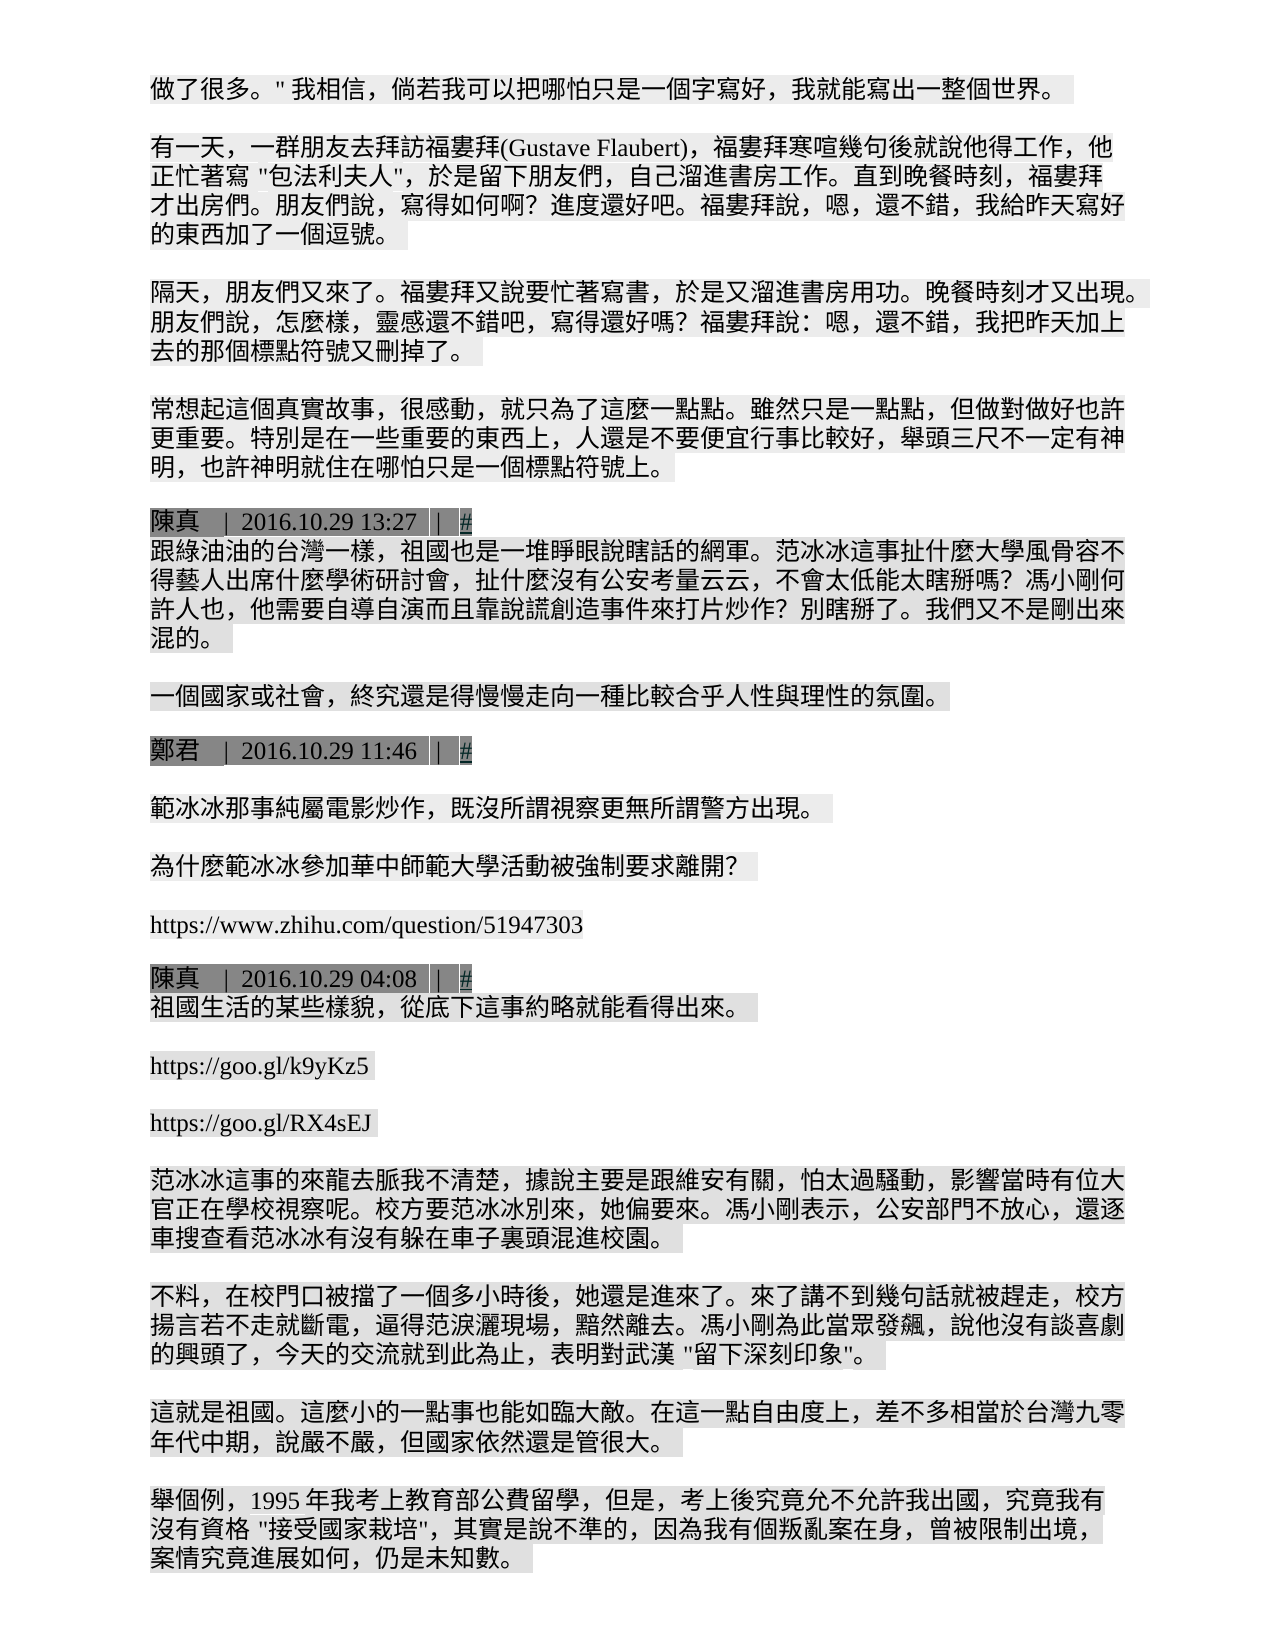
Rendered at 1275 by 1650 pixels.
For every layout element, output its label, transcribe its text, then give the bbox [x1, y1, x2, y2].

text 鄭君 | 2016.10.29 11:46 | # [150, 736, 1125, 766]
text 祖國生活的某些樣貌，從底下這事約略就能看得出來。 https://goo.gl/k9yKz5 https://goo.gl/RX4sEJ 范冰冰這事的來龍去脈我不清楚，據說主要是跟維安有關，怕太過騷動，影響當時有位大官正在學校視察呢。校方要范冰冰別來，她偏要來。馮小剛表示，公安部門不放心，還逐車搜查看范冰冰有沒有躲在車子裏頭混進校園。 不料，在校門口被擋了一個多小時後，她還是進來了。來了講不到幾句話就被趕走，校方揚言若不走就斷電，逼得范淚灑現場，黯然離去。馮小剛為此當眾發飆，說他沒有談喜劇的興頭了，今天的交流就到此為止，表明對武漢 "留下深刻印象"。 這就是祖國。這麼小的一點事也能如臨大敵。在這一點自由度上，差不多相當於台灣九零年代中期，說嚴不嚴，但國家依然還是管很大。 舉個例，1995年我考上教育部公費留學，但是，考上後究竟允不允許我出國，究竟我有沒有資格 "接受國家栽培"，其實是說不準的，因為我有個叛亂案在身，曾被限制出境，案情究竟進展如何，仍是未知數。 考上教育部公費留學後，得接受幾天的思想與禮儀訓練，以免出國在外言行不端，影響國家形象。我跟教育部說，我臨床工作很忙，抽不出三天假，能不能讓我免了這些訓練。教育部回覆說，敢不來參加訓練者，公費資格取消。 我之所以不想參加，一來是因為這類官方制式活動必然很低級而無聊，例如教你怎麼吃西餐的正確禮儀。我在英國待了十年，至今還是學不會什麼禮儀，同時也不想學。我吃東西，手腳並用，而且能用嘴巴咬就大塊大塊直接咬，從不需要什麼刀叉；至於什麼哪一手持刀，哪一手持叉，刀叉各自放在桌面的哪一邊，我至今搞不清楚。至於更進階的英式禮儀就更荒唐了，什麼攪拌咖啡要先順時鐘三圈，逆時鐘五圈，而且還要翹起小拇指才算標準動作。我真不知道學那些東西幹啥。 二來，這類活動肯定會有大官蒞臨指導。我覺得，一個成年人，都念到大學畢業了，還需要大官來蒞臨指導什麼呢？這樣不會太沒出息嗎？ 為了怕被取消公費，我還是被迫去參加兩天一夜的訓練，但最後大官出場的高潮戲，我就打定主意不出席。那一天，是連戰 "蒞臨指導"，他那時候的身份好像是副總統吧。他不但蒞臨指導，而且教育部還要求準留學生們必須準備各項才藝 (例如樂器演奏等等)，上台表演給連戰欣賞。這就更低級了。一個讀書人表演才藝給大官欣賞？當我們是宮廷妃子嗎？ 我於是決定，不管你怎麼威脅要取消我的公費留學資格，我不出席就是不出席。我若出席了，那我往後還能見人嗎？我去表演才藝給大官欣賞？我若幹出這種事，以後寫文章，人們還信得過我嗎？我往後還好意思在文字言語上飛揚嗎？ 我不但沒出席，還立即寫了篇文章登在報紙上，批評此事之可恥，一個國家不應該用培養黨國奴才的心態來糟蹋讀書人。讀書人應該頂天立地唯真理是問，而不是窩囊地幹這樣一些沒出息的事。我的文章引起了一些風波，據說報上還繪聲繪影地說我當場拒絕和連戰握手。這是胡扯，我根本連出席也沒出席，哪來機會握手？我並不討厭連戰個人，我只是沒法同他當時的身份與角色站到同一邊上。 嚴格說來，我並不敵視國家，而且說不定，我還自認為是個愛(中)國者呢。我希望中國良善，富足，壯大，有益於世人，而非危害世人。這算不算是個愛國者？我堵爛的不是國家本身，而只是堵爛一種眾人視為理所當然的臣服，臣服於體制與黨國底下，窩窩囊囊的，甚至竟然還要表演什麼才藝給黨的領導人欣賞，這太窩囊了。不覺得窩囊的大可自己去幹，但不要強迫每個人都非得如此不可。我總該有這麼一點不當小丑的自由吧？ 我很不喜歡西式民主，但也總覺得，中式民主在某些地方也別做得太過火，特別是在思想與知識這一點上。我相信，一個人的命，跟他的字、他的思想理當是一體的。真理既是如何，便該如何。一個人說了什麼，他的一條命就理當配得上那些話語。我既揚言要在山裏行走，就不可能匍匐前進。從小在課業書本上，我常引用一句胡適的話："曾經是山裏的小孩，便永遠是山裏的小孩，他很難學會匍匐前進。" [150, 993, 1125, 1573]
text 陳真 | 2016.10.29 13:27 | # [150, 507, 1125, 537]
text 陳真 | 2016.10.29 04:08 | # [150, 964, 1125, 993]
text 範冰冰那事純屬電影炒作，既沒所謂視察更無所謂警方出現。 為什麽範冰冰參加華中師範大學活動被強制要求離開？ https://www.zhihu.com/question/51947303 [150, 766, 1125, 939]
text 跟綠油油的台灣一樣，祖國也是一堆睜眼說瞎話的網軍。范冰冰這事扯什麼大學風骨容不得藝人出席什麼學術研討會，扯什麼沒有公安考量云云，不會太低能太瞎掰嗎？馮小剛何許人也，他需要自導自演而且靠說謊創造事件來打片炒作？別瞎掰了。我們又不是剛出來混的。 一個國家或社會，終究還是得慢慢走向一種比較合乎人性與理性的氛圍。 [150, 537, 1125, 711]
text 我刪掉了一堆匿名八卦。一個人，如果連自己是誰都不願意讓人家知道，那麼，不管他講些什麼，基本上根本不值得一顧。這些事講過 N 遍了，別逼我再多講一遍。 網路上幾乎全是這類匿名言論，毫無意義。很難想像怎麼會有人願意浪費寶貴時間去閱讀這樣一些完全沒有任何意義並且絕對有害的東西。網路在華人社會基本上有百害無一利，因為它始終無法形成一種具有正面意義的言論媒介，它只是讓人性之至惡更加發揚光大，任意散播任何謠言，或任意瞎掰任意信口開河而不需要負起任何責任。企求華人在四下無人處依然能正直行事，我看比慧星毀滅地球的機率還要低得多。 最近讀到應該是蘇格拉底的一段話吧，頗有啟發，老實說，我還蠻感動。很湊巧的是，周星馳也講過類似的話。周星馳說，他拍戲常惹人厭，因為他總希望可以再更好一點點，哪怕只是一點點，他也不想放棄這個或許可以改善得更好的一點點可能性。周星馳說，不管大大小小的方面，他就是希望可以"再更好一點點"，所以他經常一個鏡頭拍了一百遍，就只為了這個 "一點點"。 至於蘇格拉底是這麼說的，他說，"我寧可做對做好哪怕只是一點點，也不想做錯做爛卻做了很多。" 我相信，倘若我可以把哪怕只是一個字寫好，我就能寫出一整個世界。 有一天，一群朋友去拜訪福婁拜(Gustave Flaubert)，福婁拜寒喧幾句後就說他得工作，他正忙著寫 "包法利夫人"，於是留下朋友們，自己溜進書房工作。直到晚餐時刻，福婁拜才出房們。朋友們說，寫得如何啊？進度還好吧。福婁拜說，嗯，還不錯，我給昨天寫好的東西加了一個逗號。 隔天，朋友們又來了。福婁拜又說要忙著寫書，於是又溜進書房用功。晚餐時刻才又出現。朋友們說，怎麼樣，靈感還不錯吧，寫得還好嗎？福婁拜說：嗯，還不錯，我把昨天加上去的那個標點符號又刪掉了。 常想起這個真實故事，很感動，就只為了這麼一點點。雖然只是一點點，但做對做好也許更重要。特別是在一些重要的東西上，人還是不要便宜行事比較好，舉頭三尺不一定有神明，也許神明就住在哪怕只是一個標點符號上。 [150, 75, 1125, 482]
